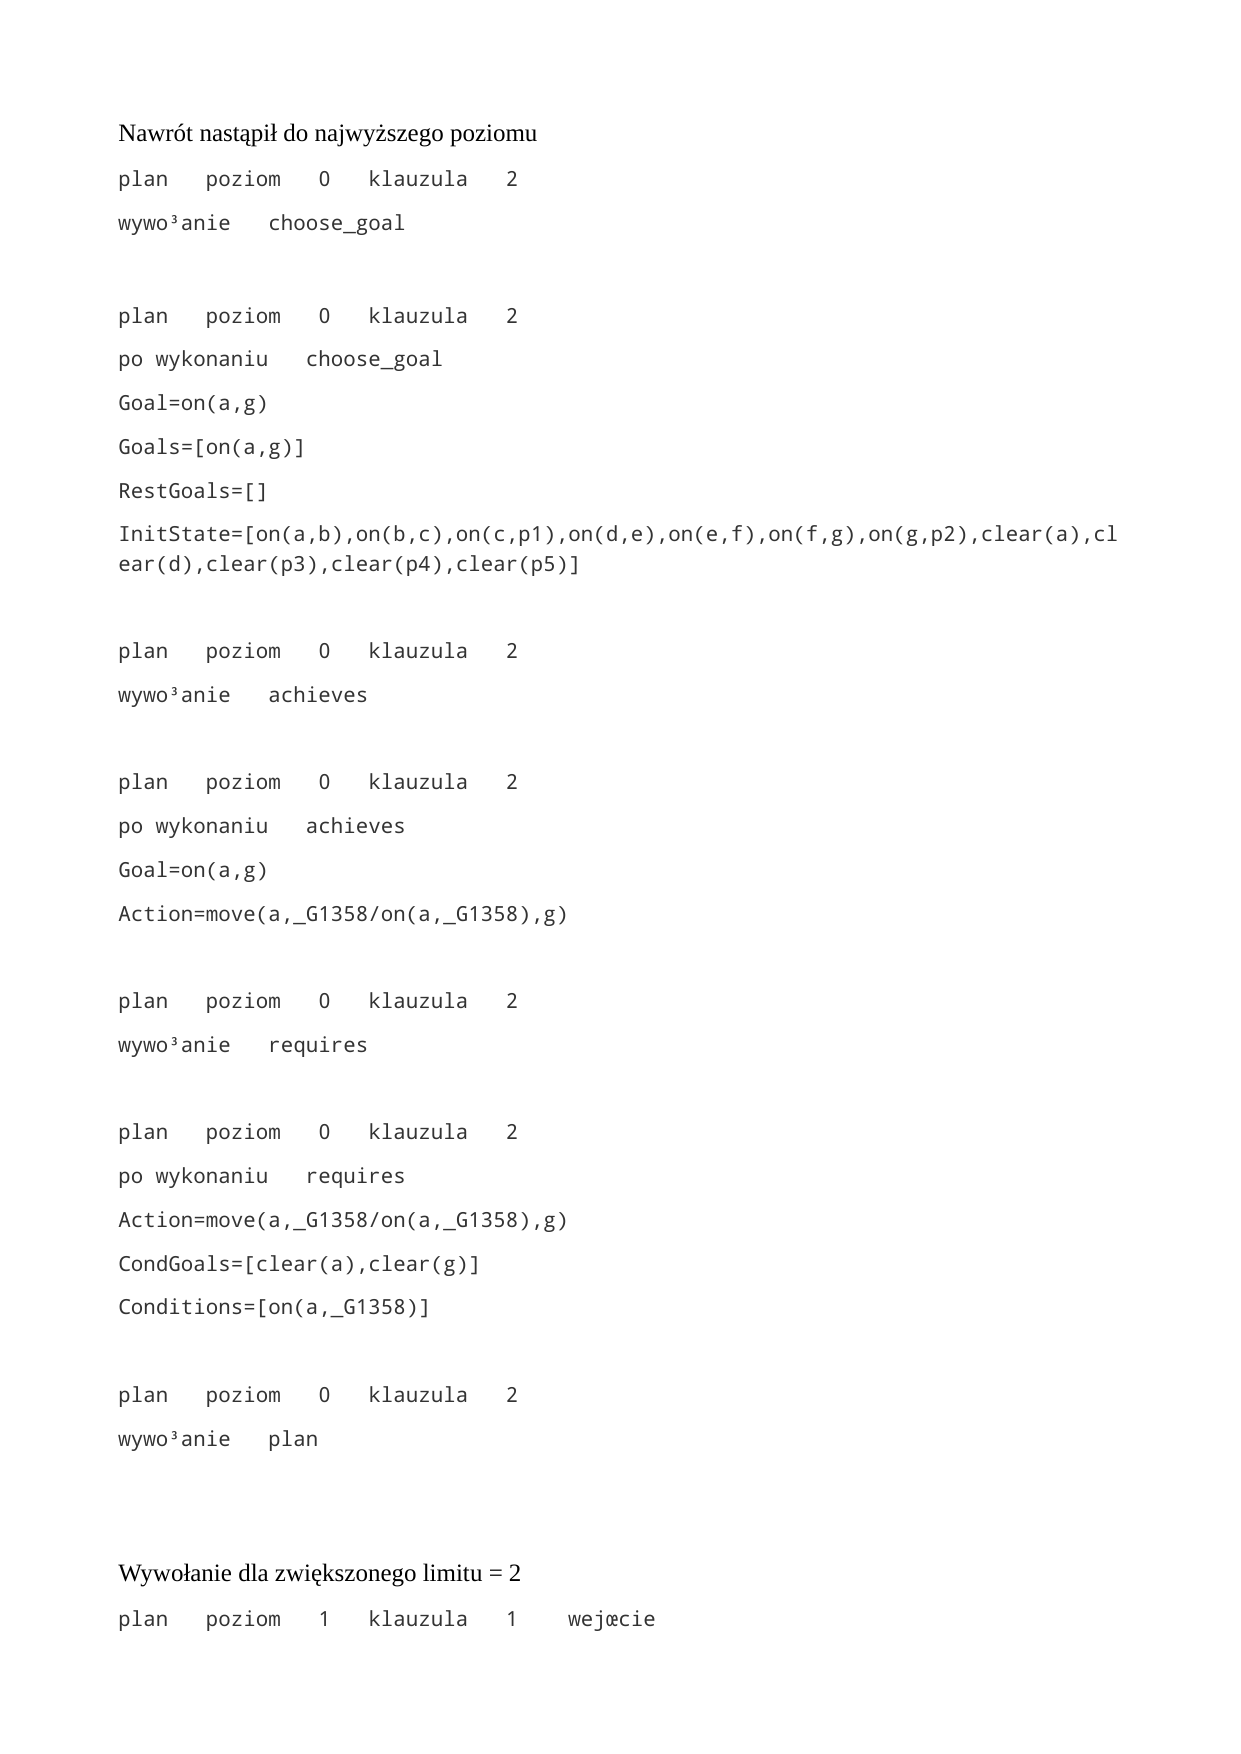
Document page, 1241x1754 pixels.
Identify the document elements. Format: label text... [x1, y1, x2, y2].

text plan poziom 0 klauzula 2 [118, 1120, 1122, 1145]
text Goal=on(a,g) [118, 391, 1122, 416]
text InitState=[on(a,b),on(b,c),on(c,p1),on(d,e),on(e,f),on(f,g),on(g,p2),clear(a),clear(d),clear(p3),clear(p4),clear(p5)] [118, 522, 1122, 576]
text wywo³anie choose_goal [118, 211, 1122, 235]
text plan poziom 0 klauzula 2 [118, 1383, 1122, 1407]
text plan poziom 0 klauzula 2 [118, 770, 1122, 795]
text RestGoals=[] [118, 479, 1122, 503]
text Nawrót nastąpił do najwyższego poziomu [118, 118, 1122, 147]
text plan poziom 0 klauzula 2 [118, 304, 1122, 328]
text Action=move(a,_G1358/on(a,_G1358),g) [118, 902, 1122, 926]
text Goal=on(a,g) [118, 858, 1122, 882]
text po wykonaniu achieves [118, 814, 1122, 838]
text wywo³anie achieves [118, 683, 1122, 707]
text Wywołanie dla zwiększonego limitu = 2 [118, 1558, 1122, 1587]
text Action=move(a,_G1358/on(a,_G1358),g) [118, 1208, 1122, 1232]
text plan poziom 0 klauzula 2 [118, 167, 1122, 192]
text wywo³anie requires [118, 1033, 1122, 1057]
text plan poziom 1 klauzula 1 wejœcie [118, 1607, 1122, 1631]
text po wykonaniu choose_goal [118, 347, 1122, 372]
text wywo³anie plan [118, 1427, 1122, 1451]
text CondGoals=[clear(a),clear(g)] [118, 1252, 1122, 1276]
text plan poziom 0 klauzula 2 [118, 639, 1122, 663]
text po wykonaniu requires [118, 1164, 1122, 1188]
text Goals=[on(a,g)] [118, 435, 1122, 459]
text Conditions=[on(a,_G1358)] [118, 1295, 1122, 1320]
text plan poziom 0 klauzula 2 [118, 989, 1122, 1013]
